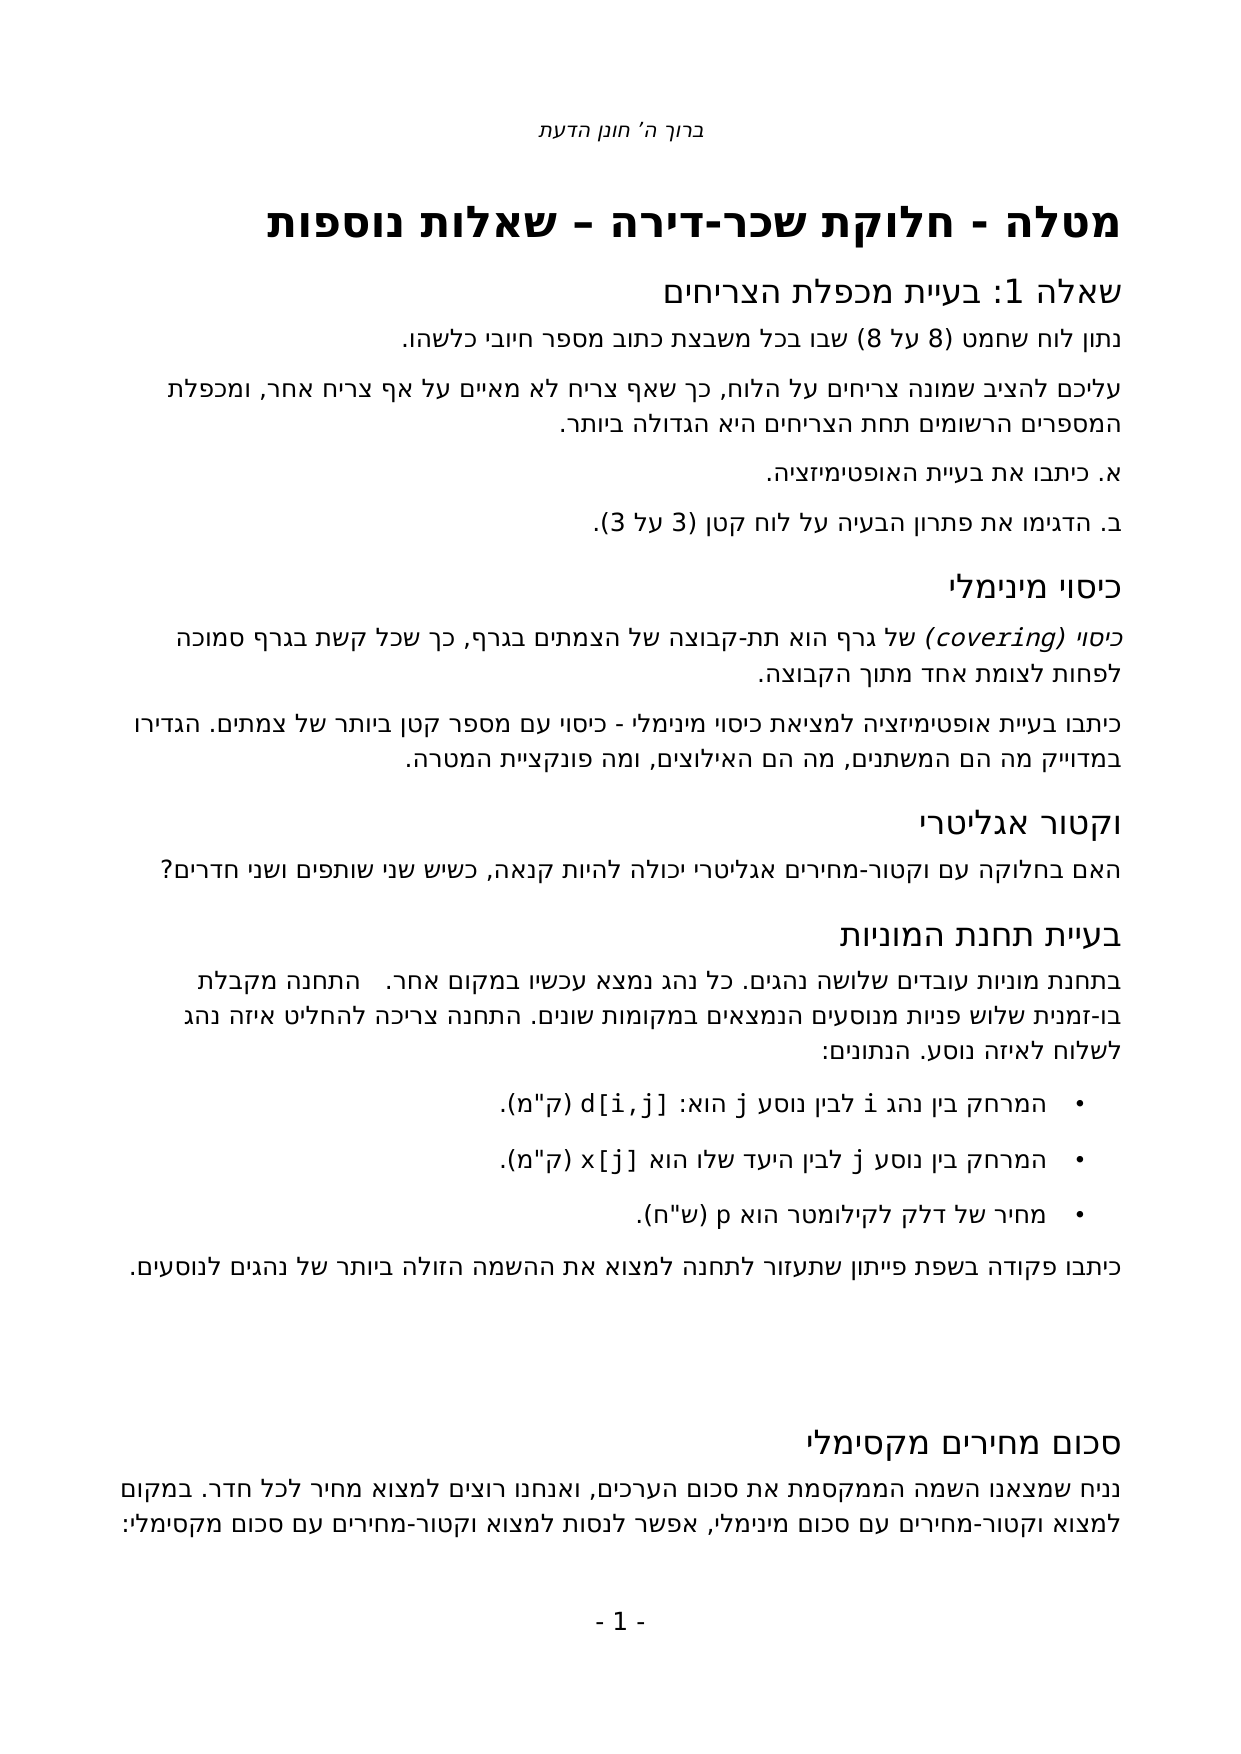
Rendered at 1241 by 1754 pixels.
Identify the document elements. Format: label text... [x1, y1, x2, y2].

text ב. הדגימו את פתרון הבעיה על לוח קטן (3 על 3). [118, 508, 1122, 537]
text האם בחלוקה עם וקטור-מחירים אגליטרי יכולה להיות קנאה, כשיש שני שותפים ושני חדרים? [118, 855, 1122, 884]
text כיתבו פקודה בשפת פייתון שתעזור לתחנה למצוא את ההשמה הזולה ביותר של נהגים לנוסעים. [118, 1252, 1122, 1281]
list המרחק בין נוסע j לבין היעד שלו הוא x[j] (ק"מ). [118, 1141, 1084, 1176]
text בתחנת מוניות עובדים שלושה נהגים. כל נהג נמצא עכשיו במקום אחר. התחנה מקבלת בו-זמנית שלוש פניות מנוסעים הנמצאים במקומות שונים. התחנה צריכה להחליט איזה נהג לשלוח לאיזה נוסע. הנתונים: [118, 966, 1122, 1066]
subtitle שאלה 1: בעיית מכפלת הצריחים [118, 273, 1122, 312]
text א. כיתבו את בעיית האופטימיזציה. [118, 458, 1122, 487]
subtitle מטלה - חלוקת שכר-דירה – שאלות נוספות [118, 197, 1122, 248]
text כיתבו בעיית אופטימיזציה למציאת כיסוי מינימלי - כיסוי עם מספר קטן ביותר של צמתים. הגדירו במדוייק מה הם המשתנים, מה הם האילוצים, ומה פונקציית המטרה. [118, 709, 1122, 773]
list המרחק בין נהג i לבין נוסע j הוא: d[i,j] (ק"מ). [118, 1086, 1084, 1120]
text עליכם להציב שמונה צריחים על הלוח, כך שאף צריח לא מאיים על אף צריח אחר, ומכפלת המספרים הרשומים תחת הצריחים היא הגדולה ביותר. [118, 374, 1122, 438]
text כיסוי (covering) של גרף הוא תת-קבוצה של הצמתים בגרף, כך שכל קשת בגרף סמוכה לפחות לצומת אחד מתוך הקבוצה. [118, 619, 1122, 688]
subtitle כיסוי מינימלי [118, 568, 1122, 607]
list מחיר של דלק לקילומטר הוא p (ש"ח). [118, 1197, 1084, 1231]
subtitle סכום מחירים מקסימלי [118, 1423, 1122, 1462]
text נניח שמצאנו השמה הממקסמת את סכום הערכים, ואנחנו רוצים למצוא מחיר לכל חדר. במקום למצוא וקטור-מחירים עם סכום מינימלי, אפשר לנסות למצוא וקטור-מחירים עם סכום מקסימלי: [118, 1474, 1122, 1539]
subtitle בעיית תחנת המוניות [118, 915, 1122, 954]
text נתון לוח שחמט (8 על 8) שבו בכל משבצת כתוב מספר חיובי כלשהו. [118, 324, 1122, 353]
subtitle וקטור אגליטרי [118, 804, 1122, 843]
